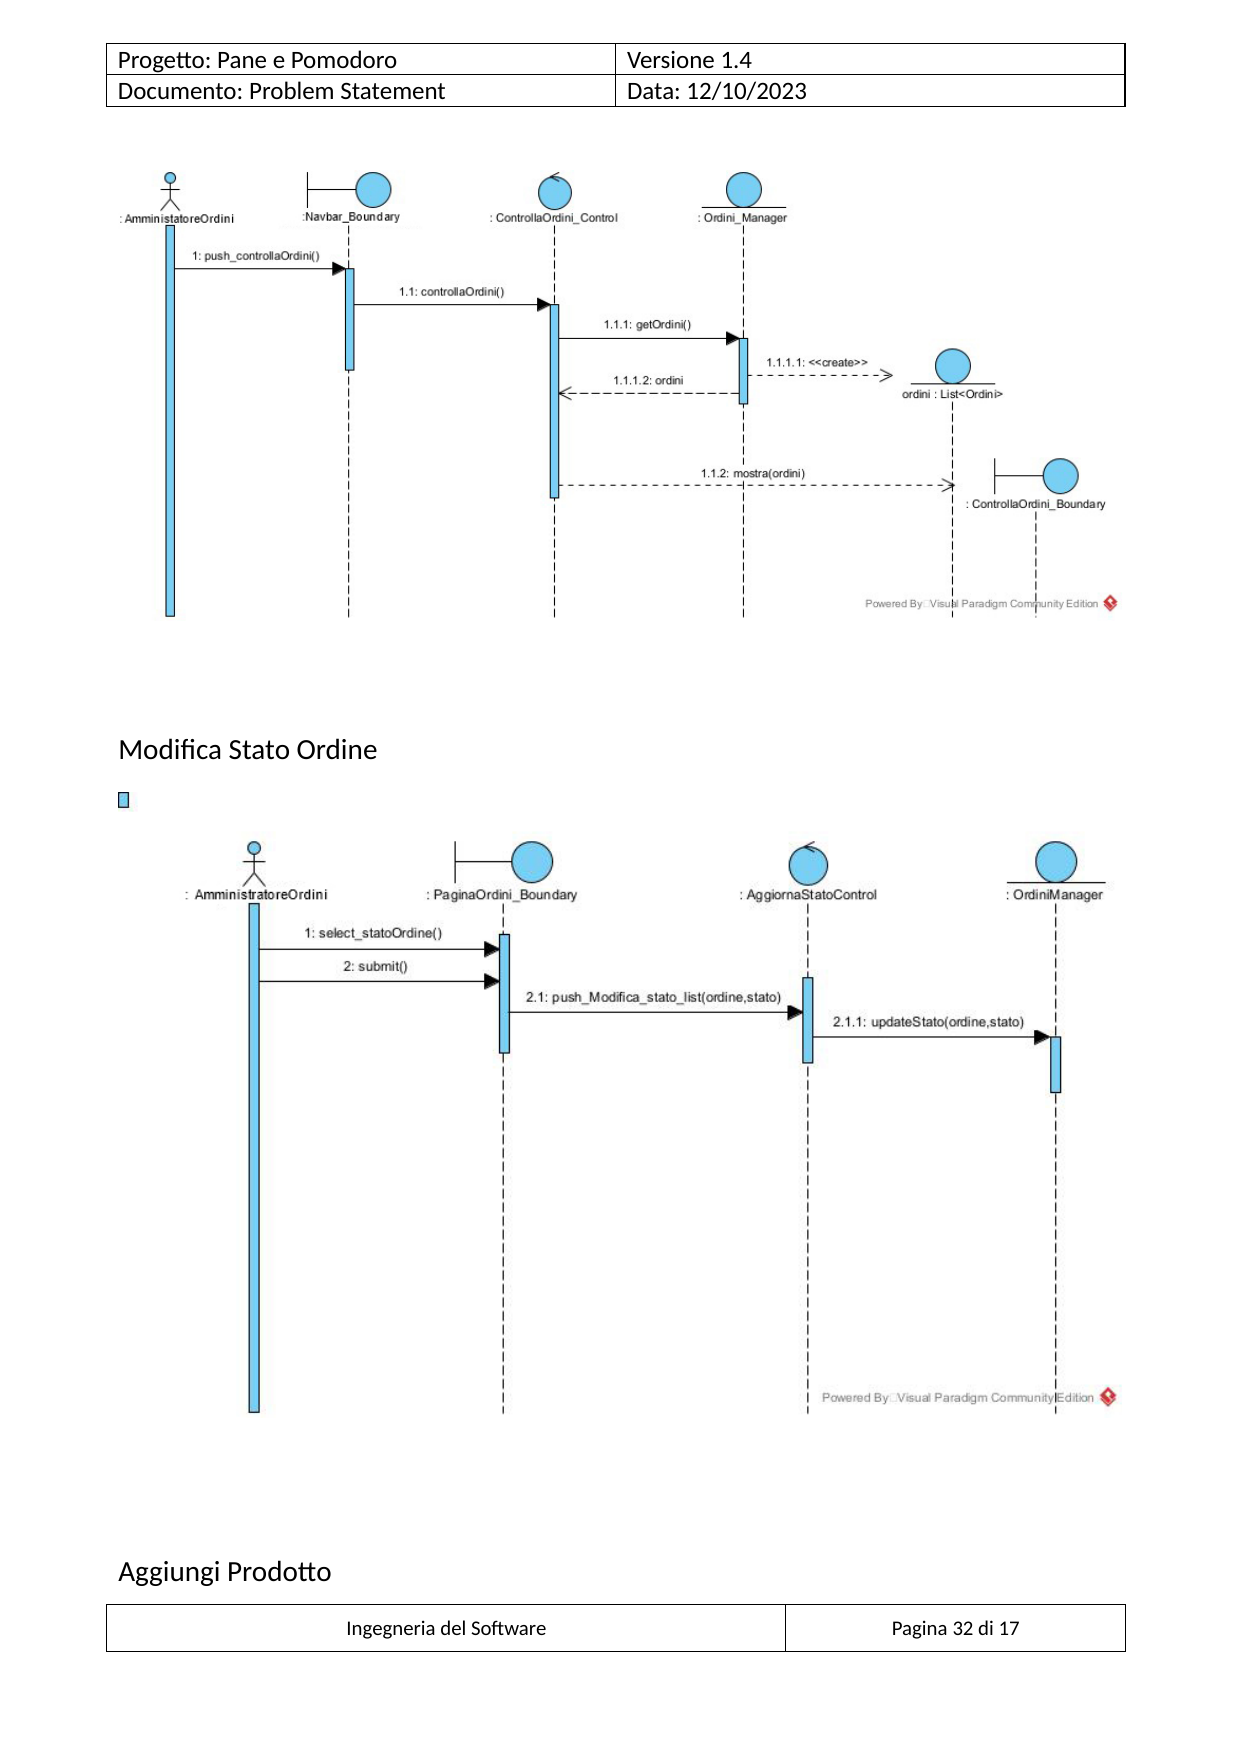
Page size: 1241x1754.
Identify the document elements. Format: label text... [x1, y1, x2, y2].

picture [118, 792, 1123, 1418]
picture [118, 170, 1123, 621]
text Aggiungi Prodotto [118, 1553, 1122, 1589]
text Modifica Stato Ordine [118, 731, 1122, 767]
